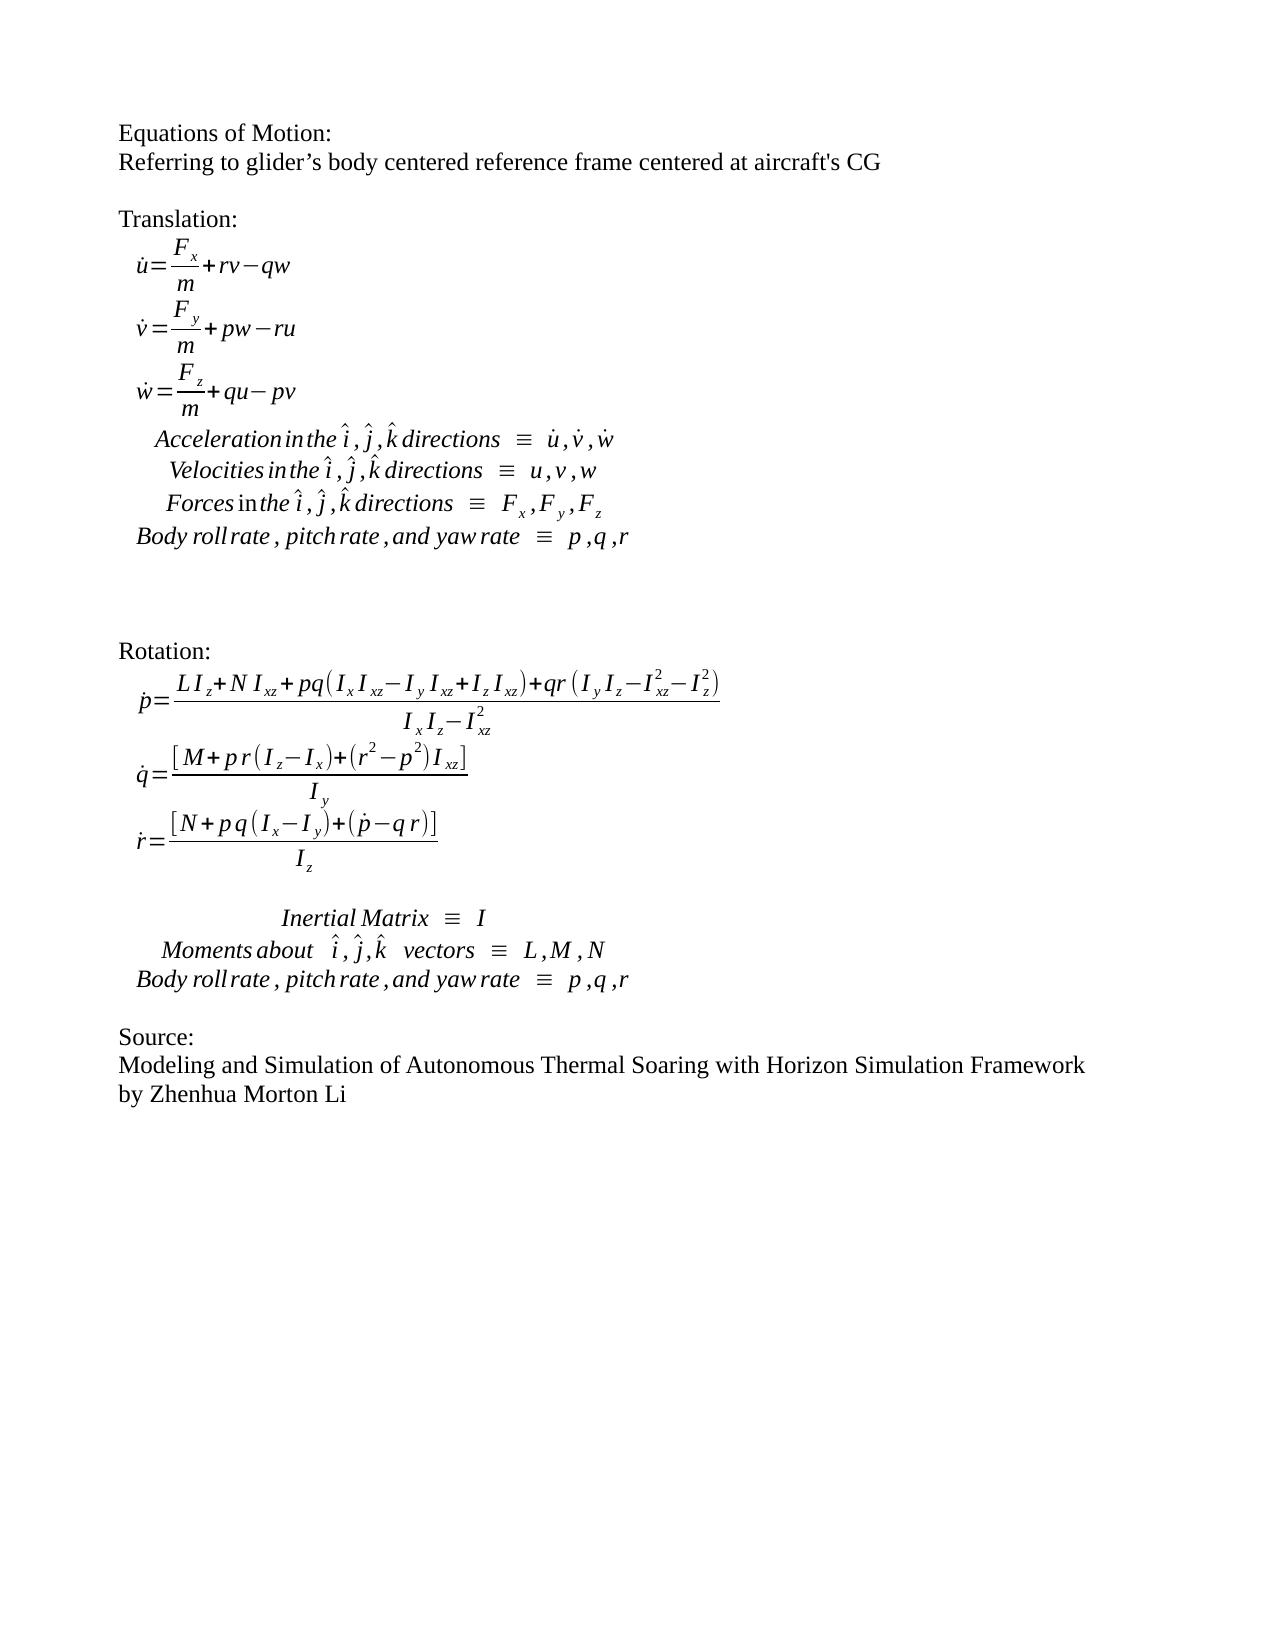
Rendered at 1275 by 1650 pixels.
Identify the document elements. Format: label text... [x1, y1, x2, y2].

text Modeling and Simulation of Autonomous Thermal Soaring with Horizon Simulation Framework [118, 1051, 1157, 1079]
text Referring to glider’s body centered reference frame centered at aircraft's CG [118, 147, 1157, 176]
text Equations of Motion: [118, 118, 1157, 147]
text Rotation: [118, 636, 1157, 665]
text by Zhenhua Morton Li [118, 1079, 1157, 1108]
text Source: [118, 1022, 1157, 1051]
text Translation: [118, 176, 1157, 233]
